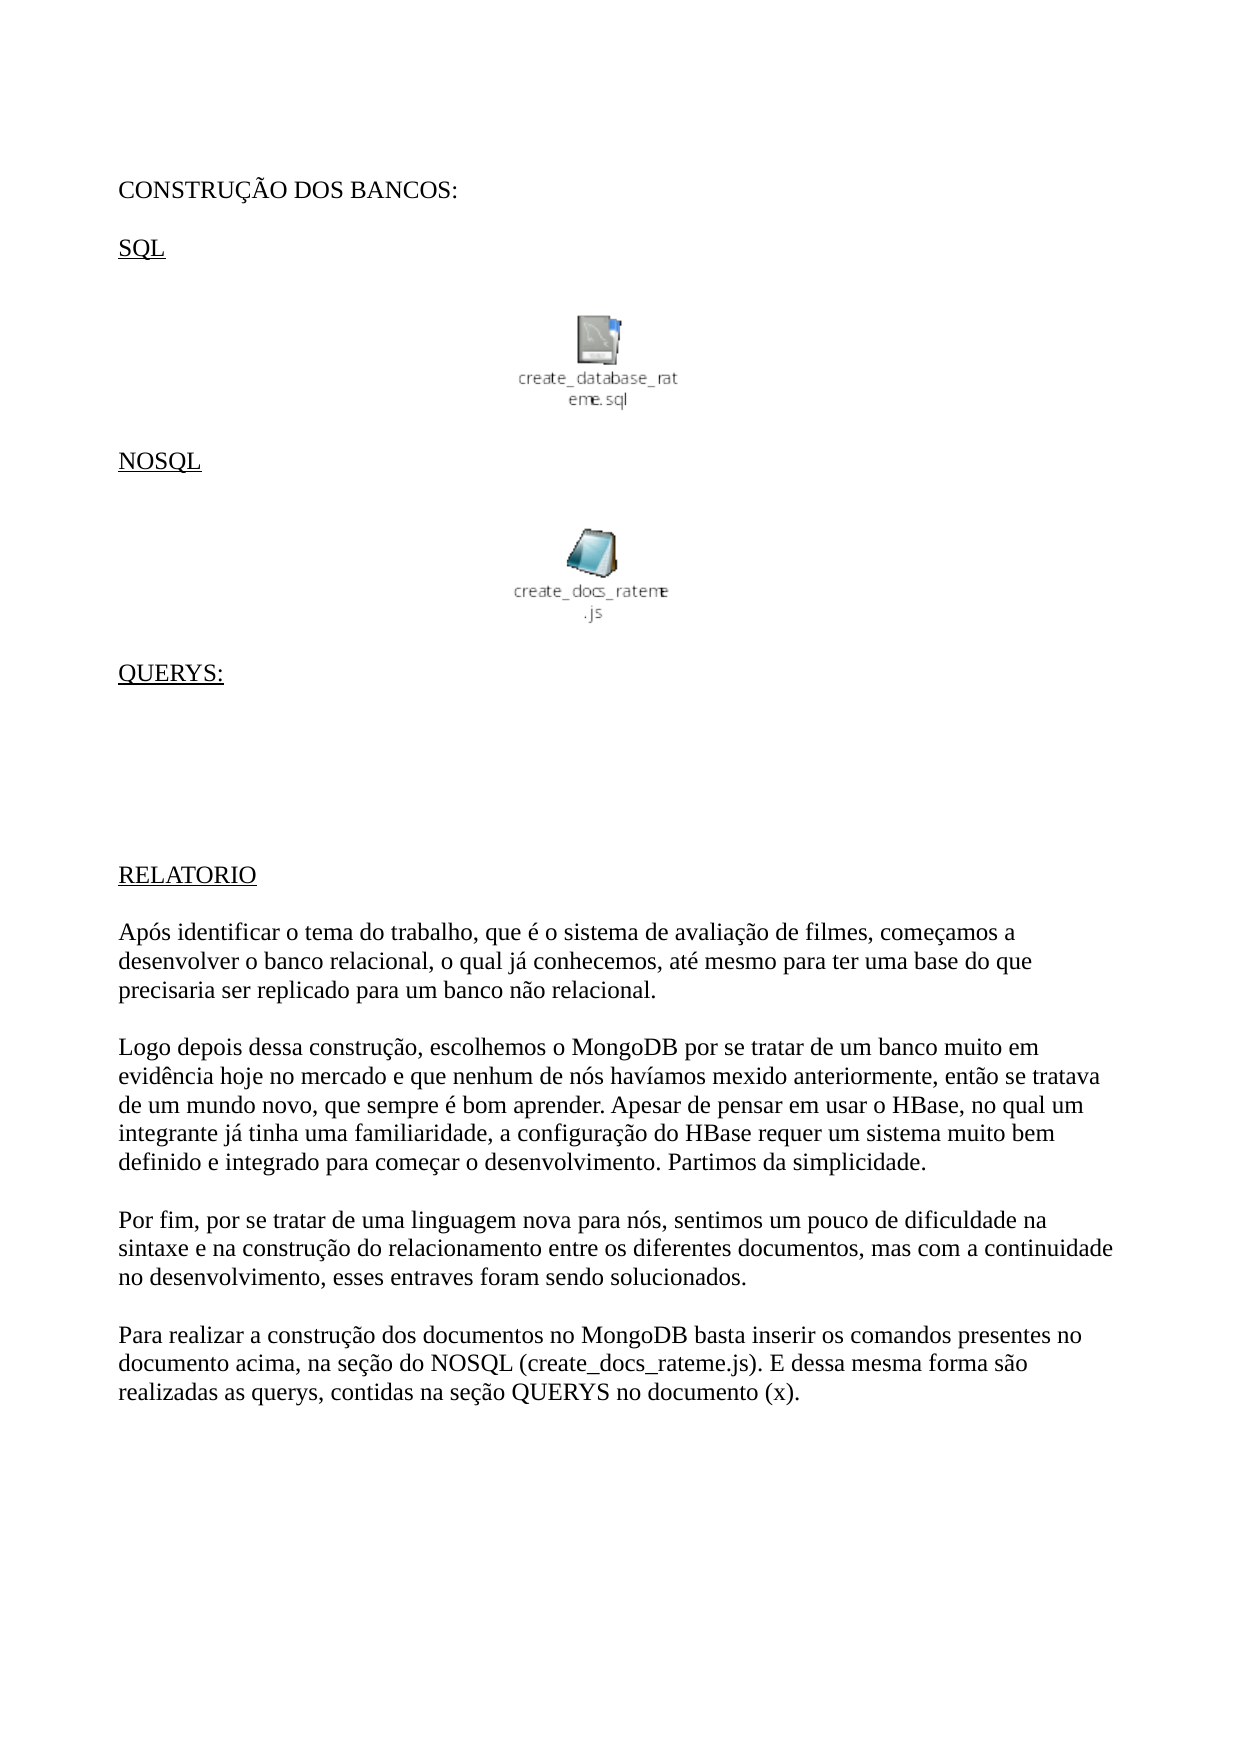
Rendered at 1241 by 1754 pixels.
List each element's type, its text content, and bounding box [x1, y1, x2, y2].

text Logo depois dessa construção, escolhemos o MongoDB por se tratar de um banco muito em evidência hoje no mercado e que nenhum de nós havíamos mexido anteriormente, então se tratava de um mundo novo, que sempre é bom aprender. Apesar de pensar em usar o HBase, no qual um integrante já tinha uma familiaridade, a configuração do HBase requer um sistema muito bem definido e integrado para começar o desenvolvimento. Partimos da simplicidade. [118, 1032, 1122, 1176]
text SQL [118, 233, 1122, 262]
text Após identificar o tema do trabalho, que é o sistema de avaliação de filmes, começamos a desenvolver o banco relacional, o qual já conhecemos, até mesmo para ter uma base do que precisaria ser replicado para um banco não relacional. [118, 917, 1122, 1003]
text QUERYS: [118, 658, 1122, 687]
text Para realizar a construção dos documentos no MongoDB basta inserir os comandos presentes no documento acima, na seção do NOSQL (create_docs_rateme.js). E dessa mesma forma são realizadas as querys, contidas na seção QUERYS no documento (x). [118, 1320, 1122, 1406]
text CONSTRUÇÃO DOS BANCOS: [118, 176, 1122, 204]
text RELATORIO [118, 860, 1122, 888]
text Por fim, por se tratar de uma linguagem nova para nós, sentimos um pouco de dificuldade na sintaxe e na construção do relacionamento entre os diferentes documentos, mas com a continuidade no desenvolvimento, esses entraves foram sendo solucionados. [118, 1205, 1122, 1291]
text NOSQL [118, 446, 1122, 474]
